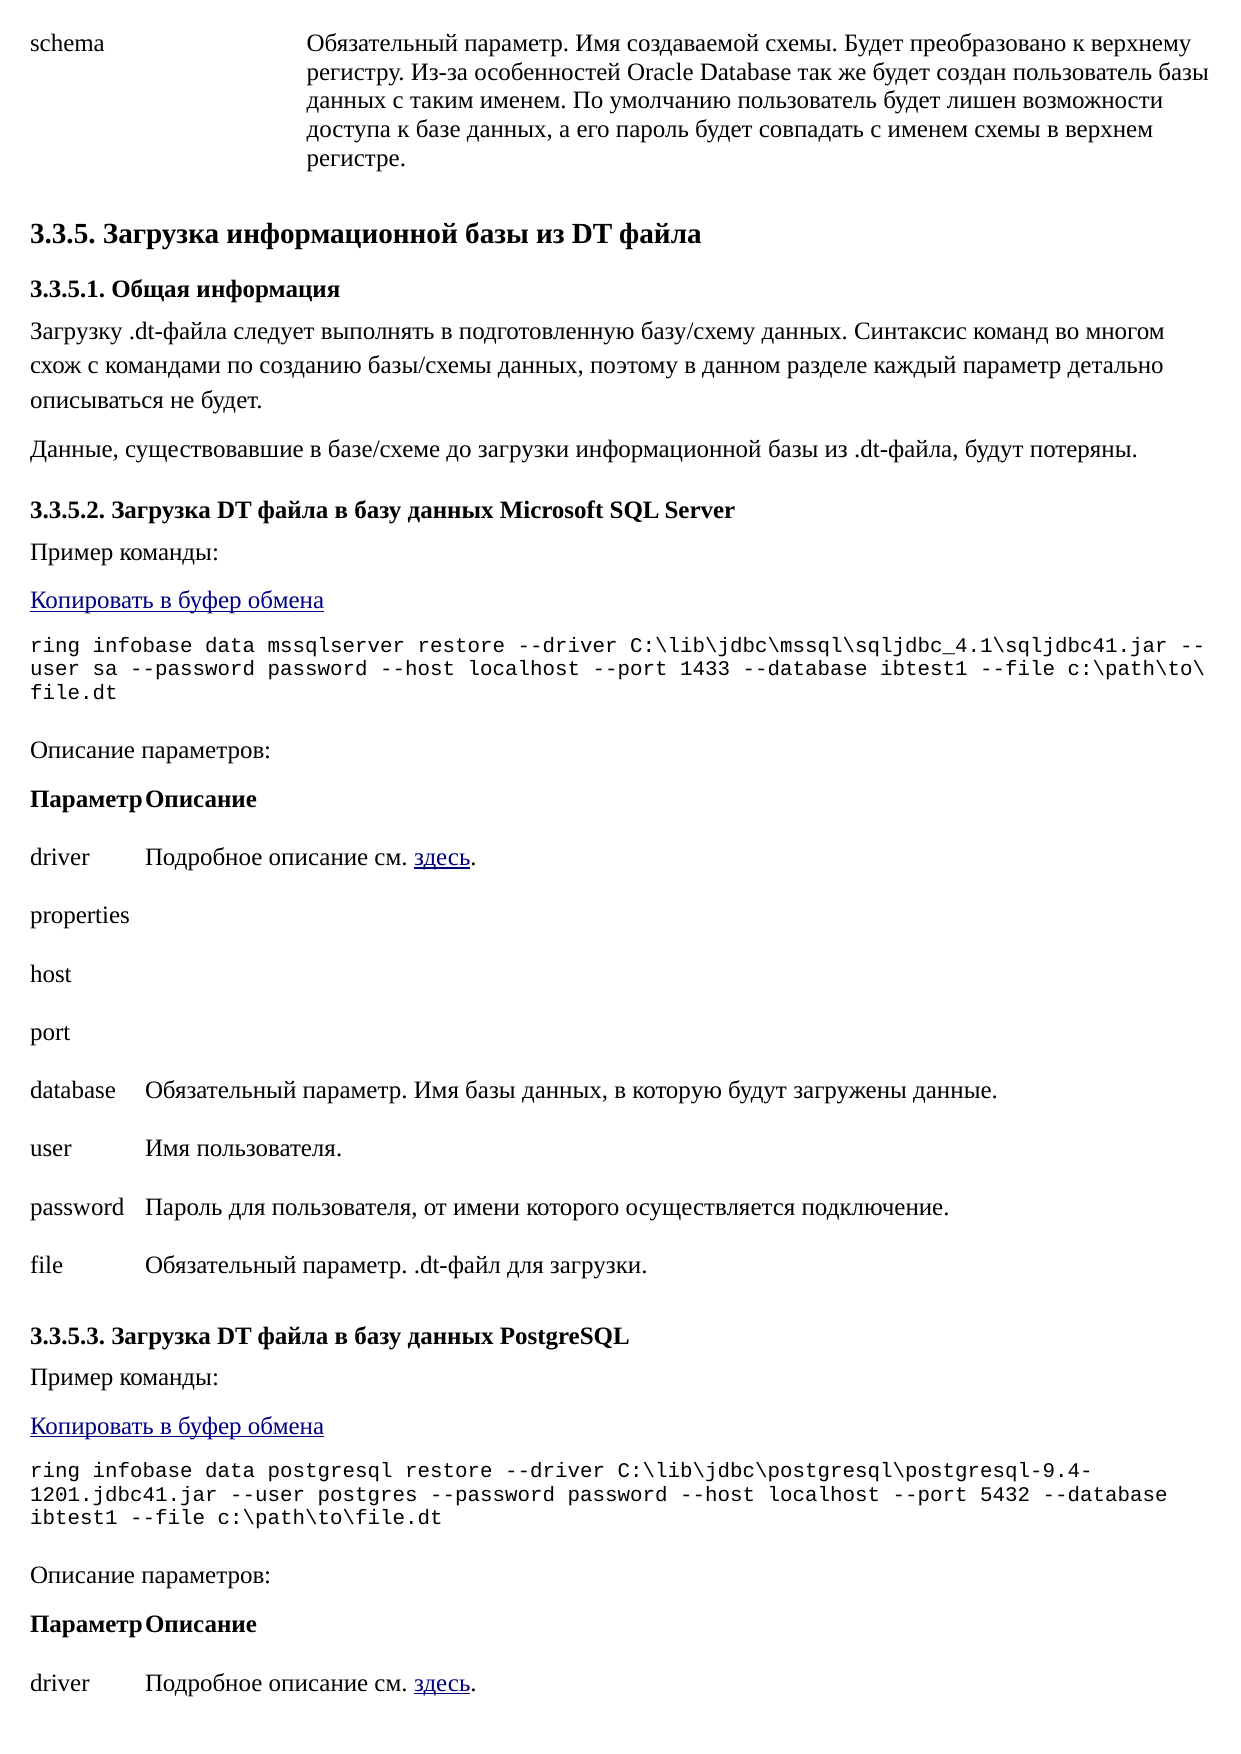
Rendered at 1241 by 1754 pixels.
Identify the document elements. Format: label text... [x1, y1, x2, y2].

text Копировать в буфер обмена [30, 586, 1211, 614]
table_cell database [30, 1075, 145, 1133]
table_cell password [30, 1192, 145, 1250]
subtitle 3.3.5.1. Общая информация [30, 274, 1211, 303]
table_cell schema [30, 28, 145, 201]
table_cell [145, 28, 306, 201]
text Копировать в буфер обмена [30, 1411, 1211, 1440]
table_cell Подробное описание см. здесь. [145, 843, 1001, 1075]
table_cell driver properties host port [30, 843, 145, 1075]
subtitle 3.3.5.3. Загрузка DT файла в базу данных PostgreSQL [30, 1321, 1211, 1349]
table_header Параметр [30, 784, 145, 842]
subtitle 3.3.5.2. Загрузка DT файла в базу данных Microsoft SQL Server [30, 495, 1211, 524]
table_header Описание [145, 1610, 1001, 1668]
table_cell Обязательный параметр. Имя базы данных, в которую будут загружены данные. [145, 1075, 1001, 1133]
table_cell Обязательный параметр. .dt-файл для загрузки. [145, 1250, 1001, 1308]
table_cell user [30, 1134, 145, 1192]
text Пример команды: [30, 1362, 1211, 1391]
text Описание параметров: [30, 735, 1211, 764]
table_cell Имя пользователя. [145, 1134, 1001, 1192]
text Загрузку .dt-файла следует выполнять в подготовленную базу/схему данных. Синтаксис команд во многом схож с командами по созданию базы/схемы данных, поэтому в данном разделе каждый параметр детально описываться не будет. [30, 316, 1211, 413]
table_header Описание [145, 784, 1001, 842]
table_cell driver [30, 1668, 145, 1726]
text ring infobase data mssqlserver restore --driver C:\lib\jdbc\mssql\sqljdbc_4.1\sqljdbc41.jar --user sa --password password --host localhost --port 1433 --database ibtest1 --file c:\path\to\file.dt [30, 635, 1211, 706]
text Пример команды: [30, 537, 1211, 565]
table_cell file [30, 1250, 145, 1308]
text ring infobase data postgresql restore --driver C:\lib\jdbc\postgresql\postgresql-9.4-1201.jdbc41.jar --user postgres --password password --host localhost --port 5432 --database ibtest1 --file c:\path\to\file.dt [30, 1460, 1211, 1531]
subtitle 3.3.5. Загрузка информационной базы из DT файла [30, 216, 1211, 249]
text Данные, существовавшие в базе/схеме до загрузки информационной базы из .dt-файла, будут потеряны. [30, 434, 1211, 462]
table_cell Обязательный параметр. Имя создаваемой схемы. Будет преобразовано к верхнему регистру. Из-за особенностей Oracle Database так же будет создан пользователь базы данных с таким именем. По умолчанию пользователь будет лишен возможности доступа к базе данных, а его пароль будет совпадать с именем схемы в верхнем регистре. [306, 28, 1211, 201]
text Описание параметров: [30, 1561, 1211, 1589]
table_cell Подробное описание см. здесь. [145, 1668, 1001, 1726]
table_header Параметр [30, 1610, 145, 1668]
table_cell Пароль для пользователя, от имени которого осуществляется подключение. [145, 1192, 1001, 1250]
